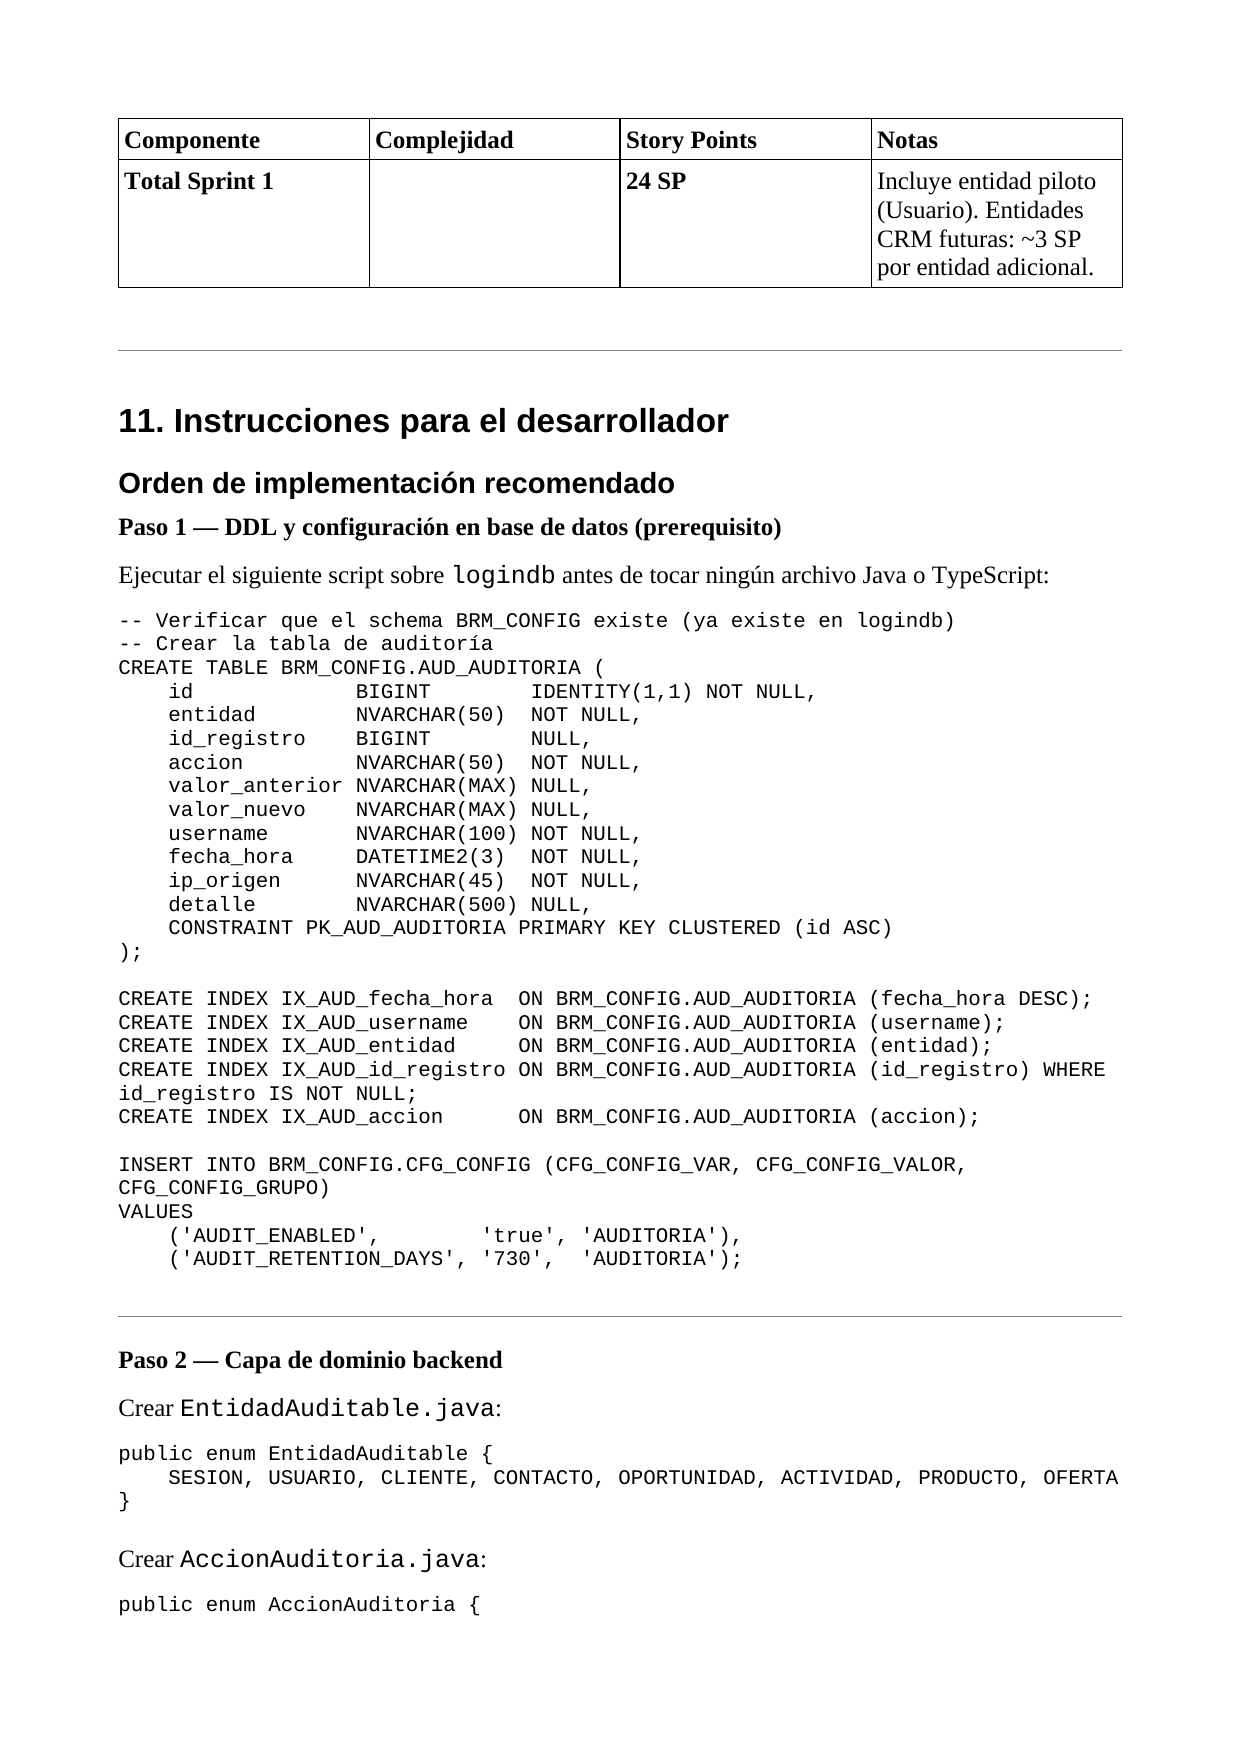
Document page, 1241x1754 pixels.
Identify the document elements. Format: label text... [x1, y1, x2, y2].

table_cell Total Sprint 1 [119, 160, 369, 287]
text Paso 1 — DDL y configuración en base de datos (prerequisito) [118, 512, 1122, 541]
text Crear AccionAuditoria.java: [118, 1544, 1122, 1574]
table_cell [370, 160, 619, 287]
table_header Complejidad [370, 119, 619, 159]
table_cell Incluye entidad piloto (Usuario). Entidades CRM futuras: ~3 SP por entidad adicional. [872, 160, 1122, 287]
table_header Componente [119, 119, 369, 159]
text public enum EntidadAuditable { SESION, USUARIO, CLIENTE, CONTACTO, OPORTUNIDAD, ACTIVIDAD, PRODUCTO, OFERTA } [118, 1443, 1122, 1514]
subtitle 11. Instrucciones para el desarrollador [118, 401, 1122, 439]
text public enum AccionAuditoria { [118, 1594, 1122, 1617]
text -- Verificar que el schema BRM_CONFIG existe (ya existe en logindb) -- Crear la tabla de auditoría CREATE TABLE BRM_CONFIG.AUD_AUDITORIA ( id BIGINT IDENTITY(1,1) NOT NULL, entidad NVARCHAR(50) NOT NULL, id_registro BIGINT NULL, accion NVARCHAR(50) NOT NULL, valor_anterior NVARCHAR(MAX) NULL, valor_nuevo NVARCHAR(MAX) NULL, username NVARCHAR(100) NOT NULL, fecha_hora DATETIME2(3) NOT NULL, ip_origen NVARCHAR(45) NOT NULL, detalle NVARCHAR(500) NULL, CONSTRAINT PK_AUD_AUDITORIA PRIMARY KEY CLUSTERED (id ASC) ); CREATE INDEX IX_AUD_fecha_hora ON BRM_CONFIG.AUD_AUDITORIA (fecha_hora DESC); CREATE INDEX IX_AUD_username ON BRM_CONFIG.AUD_AUDITORIA (username); CREATE INDEX IX_AUD_entidad ON BRM_CONFIG.AUD_AUDITORIA (entidad); CREATE INDEX IX_AUD_id_registro ON BRM_CONFIG.AUD_AUDITORIA (id_registro) WHERE id_registro IS NOT NULL; CREATE INDEX IX_AUD_accion ON BRM_CONFIG.AUD_AUDITORIA (accion); INSERT INTO BRM_CONFIG.CFG_CONFIG (CFG_CONFIG_VAR, CFG_CONFIG_VALOR, CFG_CONFIG_GRUPO) VALUES ('AUDIT_ENABLED', 'true', 'AUDITORIA'), ('AUDIT_RETENTION_DAYS', '730', 'AUDITORIA'); [118, 610, 1122, 1272]
subtitle Orden de implementación recomendado [118, 466, 1122, 500]
text Paso 2 — Capa de dominio backend [118, 1346, 1122, 1374]
table_header Story Points [621, 119, 871, 159]
text Ejecutar el siguiente script sobre logindb antes de tocar ningún archivo Java o TypeScript: [118, 560, 1122, 591]
text Crear EntidadAuditable.java: [118, 1393, 1122, 1424]
table_header Notas [872, 119, 1122, 159]
table_cell 24 SP [621, 160, 871, 287]
